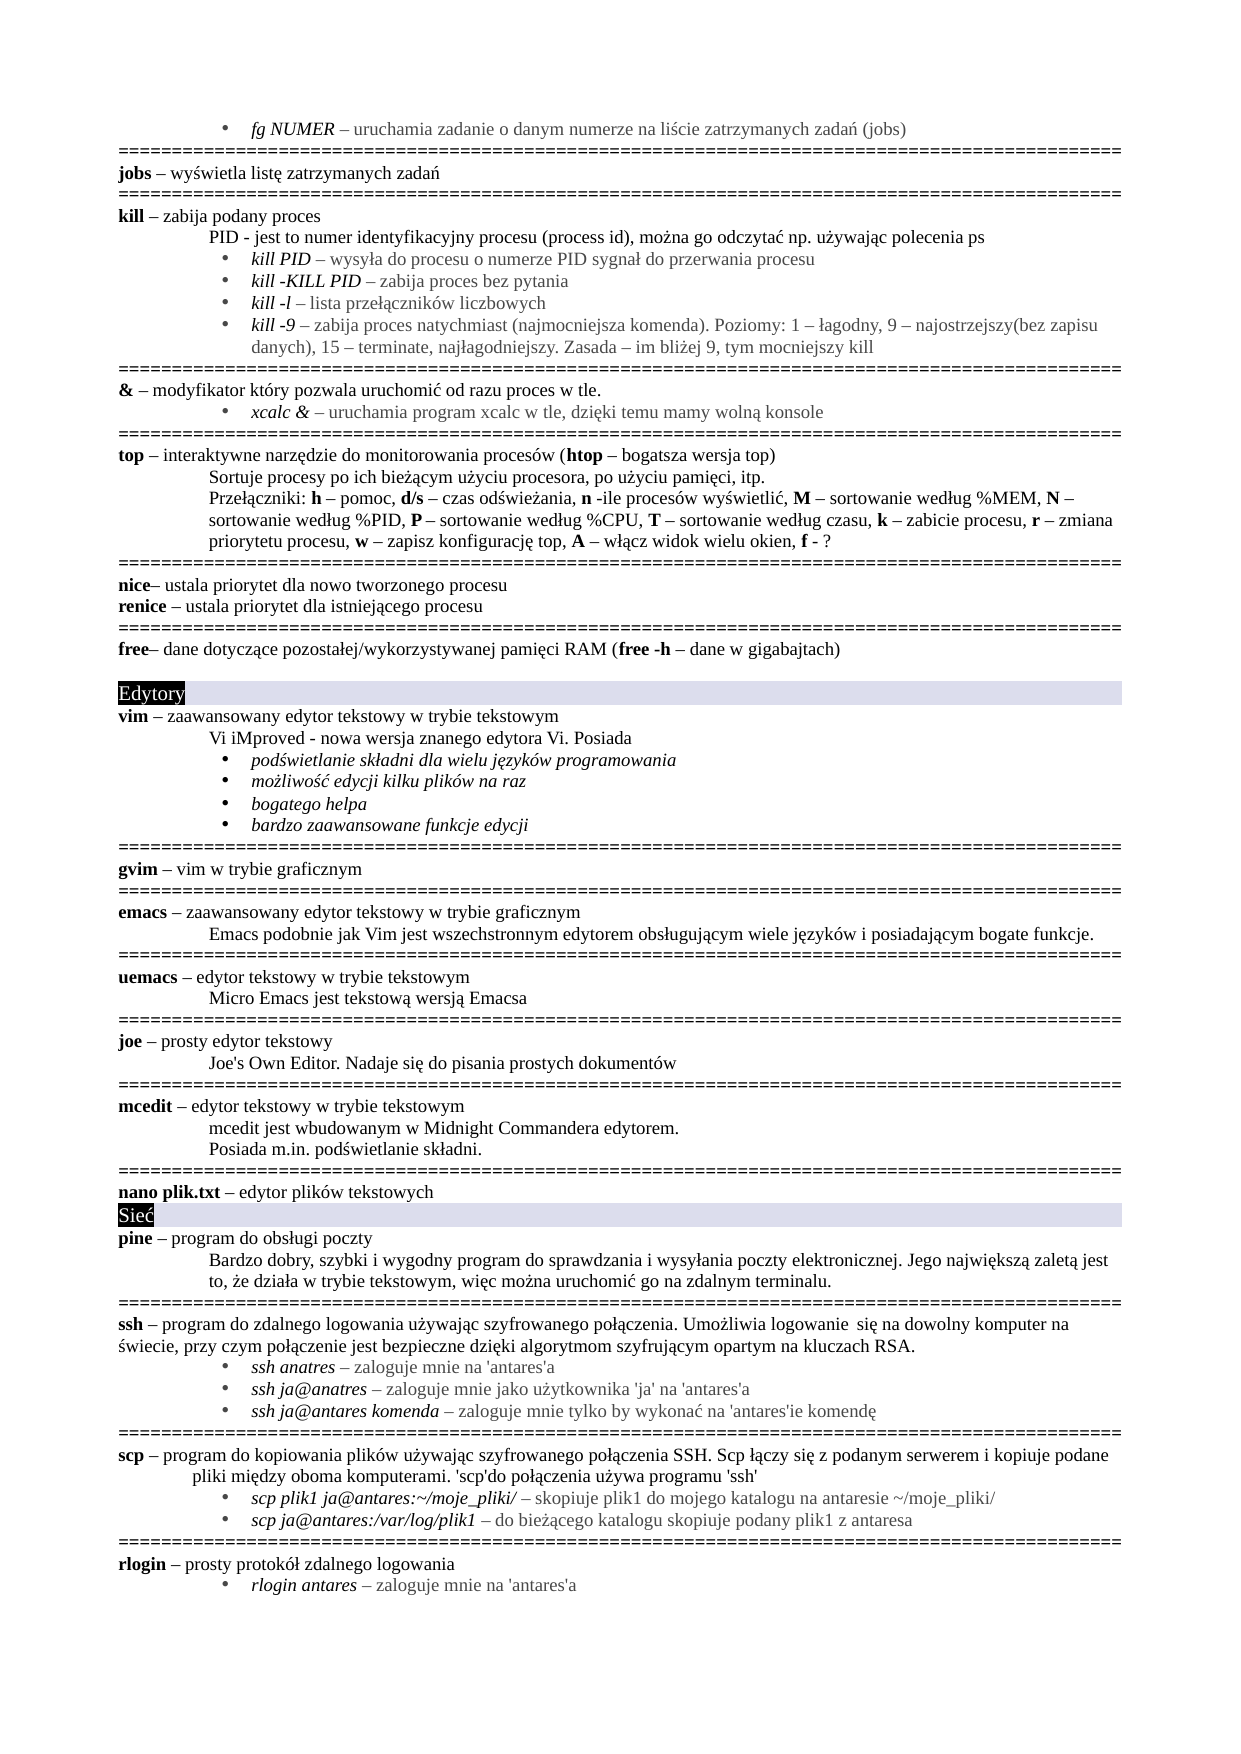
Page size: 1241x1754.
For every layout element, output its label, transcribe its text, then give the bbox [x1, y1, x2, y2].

list ssh anatres – zaloguje mnie na 'antares'a [222, 1356, 1122, 1378]
list rlogin antares – zaloguje mnie na 'antares'a [222, 1574, 1122, 1596]
subtitle ==============================================================================================scp – program do kopiowania plików używając szyfrowanego połączenia SSH. Scp łączy się z podanym serwerem i kopiuje podane pliki między oboma komputerami. 'scp'do połączenia używa programu 'ssh' [118, 1422, 1122, 1487]
list xcalc & – uruchamia program xcalc w tle, dzięki temu mamy wolną konsole [222, 401, 1122, 422]
subtitle ==============================================================================================nice– ustala priorytet dla nowo tworzonego procesu [118, 552, 1122, 595]
subtitle pine – program do obsługi poczty [118, 1227, 1122, 1248]
subtitle ==============================================================================================rlogin – prosty protokół zdalnego logowania [118, 1531, 1122, 1574]
subtitle ==============================================================================================emacs – zaawansowany edytor tekstowy w trybie graficznym [118, 879, 1122, 923]
list Joe's Own Editor. Nadaje się do pisania prostych dokumentów [208, 1052, 1122, 1073]
list ssh ja@antares komenda – zaloguje mnie tylko by wykonać na 'antares'ie komendę [222, 1400, 1122, 1422]
subtitle ==============================================================================================joe – prosty edytor tekstowy [118, 1009, 1122, 1052]
list Emacs podobnie jak Vim jest wszechstronnym edytorem obsługującym wiele języków i posiadającym bogate funkcje. [208, 923, 1122, 944]
list kill PID – wysyła do procesu o numerze PID sygnał do przerwania procesu [222, 248, 1122, 270]
subtitle vim – zaawansowany edytor tekstowy w trybie tekstowym [118, 705, 1122, 727]
list PID - jest to numer identyfikacyjny procesu (process id), można go odczytać np. używając polecenia ps [208, 226, 1122, 248]
subtitle ==============================================================================================kill – zabija podany proces [118, 183, 1122, 226]
subtitle ==============================================================================================jobs – wyświetla listę zatrzymanych zadań [118, 140, 1122, 183]
list ==============================================================================================nano plik.txt – edytor plików tekstowych [118, 1160, 1122, 1203]
list mcedit jest wbudowanym w Midnight Commandera edytorem. [208, 1117, 1122, 1138]
list bardzo zaawansowane funkcje edycji [222, 814, 1122, 836]
list scp ja@antares:/var/log/plik1 – do bieżącego katalogu skopiuje podany plik1 z antaresa [222, 1509, 1122, 1531]
list kill -KILL PID – zabija proces bez pytania [222, 270, 1122, 292]
subtitle ==============================================================================================& – modyfikator który pozwala uruchomić od razu proces w tle. [118, 357, 1122, 401]
list Vi iMproved - nowa wersja znanego edytora Vi. Posiada [208, 727, 1122, 748]
subtitle ==============================================================================================gvim – vim w trybie graficznym [118, 836, 1122, 879]
list Micro Emacs jest tekstową wersją Emacsa [208, 987, 1122, 1009]
list Sortuje procesy po ich bieżącym użyciu procesora, po użyciu pamięci, itp. [208, 466, 1122, 487]
subtitle ==============================================================================================free– dane dotyczące pozostałej/wykorzystywanej pamięci RAM (free -h – dane w gigabajtach) [118, 617, 1122, 660]
subtitle ==============================================================================================ssh – program do zdalnego logowania używając szyfrowanego połączenia. Umożliwia logowanie się na dowolny komputer na świecie, przy czym połączenie jest bezpieczne dzięki algorytmom szyfrującym opartym na kluczach RSA. [118, 1292, 1122, 1356]
subtitle Sieć [118, 1203, 1122, 1227]
list kill -l – lista przełączników liczbowych [222, 292, 1122, 314]
list bogatego helpa [222, 792, 1122, 814]
list kill -9 – zabija proces natychmiast (najmocniejsza komenda). Poziomy: 1 – łagodny, 9 – najostrzejszy(bez zapisu danych), 15 – terminate, najłagodniejszy. Zasada – im bliżej 9, tym mocniejszy kill [222, 314, 1122, 357]
list scp plik1 ja@antares:~/moje_pliki/ – skopiuje plik1 do mojego katalogu na antaresie ~/moje_pliki/ [222, 1487, 1122, 1509]
subtitle ==============================================================================================top – interaktywne narzędzie do monitorowania procesów (htop – bogatsza wersja top) [118, 422, 1122, 466]
subtitle renice – ustala priorytet dla istniejącego procesu [118, 595, 1122, 617]
list fg NUMER – uruchamia zadanie o danym numerze na liście zatrzymanych zadań (jobs) [222, 118, 1122, 140]
list podświetlanie składni dla wielu języków programowania [222, 748, 1122, 770]
subtitle ==============================================================================================uemacs – edytor tekstowy w trybie tekstowym [118, 944, 1122, 987]
subtitle ==============================================================================================mcedit – edytor tekstowy w trybie tekstowym [118, 1073, 1122, 1117]
list ssh ja@anatres – zaloguje mnie jako użytkownika 'ja' na 'antares'a [222, 1378, 1122, 1400]
subtitle Edytory [118, 681, 1122, 705]
list Posiada m.in. podświetlanie składni. [208, 1138, 1122, 1160]
list Bardzo dobry, szybki i wygodny program do sprawdzania i wysyłania poczty elektronicznej. Jego największą zaletą jest to, że działa w trybie tekstowym, więc można uruchomić go na zdalnym terminalu. [208, 1248, 1122, 1292]
list Przełączniki: h – pomoc, d/s – czas odświeżania, n -ile procesów wyświetlić, M – sortowanie według %MEM, N – sortowanie według %PID, P – sortowanie według %CPU, T – sortowanie według czasu, k – zabicie procesu, r – zmiana priorytetu procesu, w – zapisz konfigurację top, A – włącz widok wielu okien, f - ? [208, 487, 1122, 552]
list możliwość edycji kilku plików na raz [222, 770, 1122, 792]
